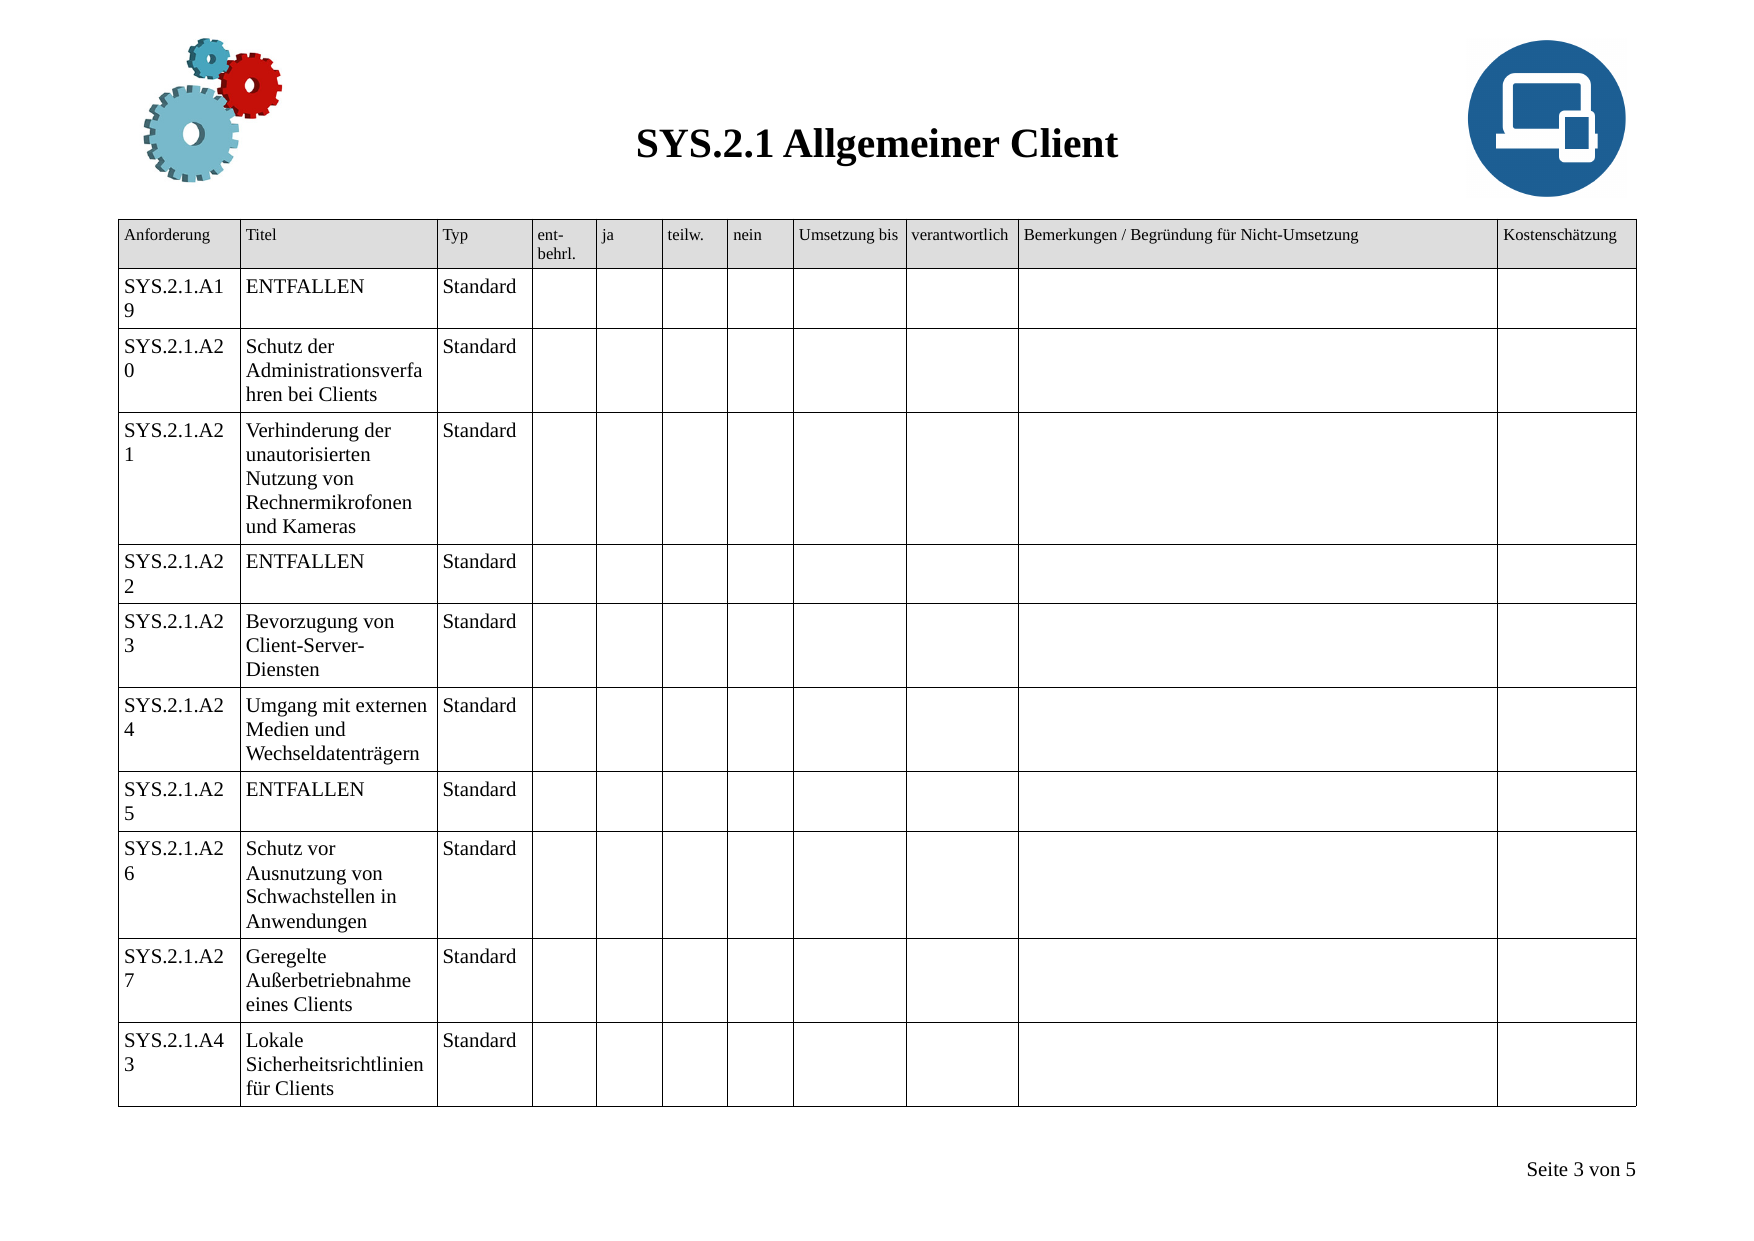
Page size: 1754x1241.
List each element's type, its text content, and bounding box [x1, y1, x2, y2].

table_cell Geregelte Außerbetriebnahme eines Clients [241, 939, 437, 1022]
table_cell [597, 329, 662, 412]
table_cell [794, 772, 906, 831]
table_cell [597, 688, 662, 771]
table_cell [1019, 1023, 1497, 1106]
table_cell [728, 1023, 793, 1106]
table_cell [663, 1023, 727, 1106]
table_header ent-behrl. [533, 220, 596, 268]
table_cell [907, 545, 1018, 603]
table_cell [907, 269, 1018, 328]
table_cell [907, 604, 1018, 687]
table_cell [1498, 413, 1636, 544]
picture [1466, 38, 1627, 198]
table_cell [907, 772, 1018, 831]
table_cell [728, 688, 793, 771]
table_cell [728, 939, 793, 1022]
table_cell [728, 772, 793, 831]
table_header ja [597, 220, 662, 268]
table_cell [597, 604, 662, 687]
table_header Anforderung [119, 220, 240, 268]
table_cell [663, 329, 727, 412]
table_cell [663, 688, 727, 771]
table_cell [533, 939, 596, 1022]
table_cell SYS.2.1.A26 [119, 832, 240, 938]
table_cell [794, 329, 906, 412]
table_cell [1498, 545, 1636, 603]
table_cell [728, 269, 793, 328]
table_cell [597, 772, 662, 831]
table_cell [533, 772, 596, 831]
table_cell Standard [438, 772, 532, 831]
table_cell [1019, 269, 1497, 328]
table_cell ENTFALLEN [241, 269, 437, 328]
table_cell [794, 939, 906, 1022]
table_cell [1019, 545, 1497, 603]
table_cell SYS.2.1.A27 [119, 939, 240, 1022]
table_cell Standard [438, 269, 532, 328]
table_cell [533, 832, 596, 938]
table_header Typ [438, 220, 532, 268]
table_cell Standard [438, 1023, 532, 1106]
table_header Kostenschätzung [1498, 220, 1636, 268]
table_cell [663, 939, 727, 1022]
table_cell [907, 329, 1018, 412]
table_header verantwortlich [907, 220, 1018, 268]
table_cell [794, 1023, 906, 1106]
table_cell Lokale Sicherheitsrichtlinien für Clients [241, 1023, 437, 1106]
table_cell [597, 832, 662, 938]
table_cell [533, 329, 596, 412]
table_cell SYS.2.1.A25 [119, 772, 240, 831]
table_cell [1498, 604, 1636, 687]
table_cell [1019, 772, 1497, 831]
table_cell [1498, 269, 1636, 328]
table_cell [1019, 329, 1497, 412]
table_cell [1019, 832, 1497, 938]
table_cell SYS.2.1.A23 [119, 604, 240, 687]
table_cell [1019, 939, 1497, 1022]
table_cell [728, 329, 793, 412]
table_cell Standard [438, 604, 532, 687]
table_cell [663, 604, 727, 687]
table_cell [1498, 832, 1636, 938]
table_cell Verhinderung der unautorisierten Nutzung von Rechnermikrofonen und Kameras [241, 413, 437, 544]
table_cell [1019, 604, 1497, 687]
table_cell ENTFALLEN [241, 772, 437, 831]
table_cell Bevorzugung von Client-Server-Diensten [241, 604, 437, 687]
table_cell [794, 604, 906, 687]
table_cell Standard [438, 939, 532, 1022]
table_cell SYS.2.1.A22 [119, 545, 240, 603]
table_header teilw. [663, 220, 727, 268]
table_cell SYS.2.1.A20 [119, 329, 240, 412]
table_cell [728, 832, 793, 938]
table_cell Standard [438, 545, 532, 603]
table_cell [663, 832, 727, 938]
table_cell [794, 413, 906, 544]
table_cell [533, 413, 596, 544]
table_header Titel [241, 220, 437, 268]
table_cell [663, 413, 727, 544]
table_cell Standard [438, 329, 532, 412]
table_cell [597, 269, 662, 328]
table_cell [533, 545, 596, 603]
table_header nein [728, 220, 793, 268]
table_cell [728, 604, 793, 687]
table_cell [597, 939, 662, 1022]
table_cell [907, 832, 1018, 938]
table_cell [597, 545, 662, 603]
table_cell [728, 545, 793, 603]
table_cell [1498, 1023, 1636, 1106]
table_cell [533, 269, 596, 328]
table_cell [907, 413, 1018, 544]
table_cell SYS.2.1.A43 [119, 1023, 240, 1106]
table_header Bemerkungen / Begründung für Nicht-Umsetzung [1019, 220, 1497, 268]
table_cell [597, 413, 662, 544]
table_cell [907, 939, 1018, 1022]
table_cell SYS.2.1.A24 [119, 688, 240, 771]
table_cell [533, 688, 596, 771]
table_cell [907, 1023, 1018, 1106]
table_cell [1498, 772, 1636, 831]
table_cell [597, 1023, 662, 1106]
table_cell SYS.2.1.A21 [119, 413, 240, 544]
table_cell [794, 832, 906, 938]
table_cell [794, 269, 906, 328]
table_cell [1019, 688, 1497, 771]
table_cell ENTFALLEN [241, 545, 437, 603]
table_cell [1498, 329, 1636, 412]
table_cell Standard [438, 688, 532, 771]
table_cell [663, 269, 727, 328]
table_header Umsetzung bis [794, 220, 906, 268]
table_cell [533, 1023, 596, 1106]
table_cell Umgang mit externen Medien und Wechseldatenträgern [241, 688, 437, 771]
table_cell [533, 604, 596, 687]
table_cell [1498, 939, 1636, 1022]
picture [119, 29, 304, 189]
table_cell [1498, 688, 1636, 771]
table_cell Standard [438, 832, 532, 938]
table_cell [1019, 413, 1497, 544]
table_cell Schutz der Administrationsverfahren bei Clients [241, 329, 437, 412]
table_cell [663, 772, 727, 831]
table_cell SYS.2.1.A19 [119, 269, 240, 328]
table_cell Schutz vor Ausnutzung von Schwachstellen in Anwendungen [241, 832, 437, 938]
table_cell [728, 413, 793, 544]
table_cell [794, 688, 906, 771]
table_cell [907, 688, 1018, 771]
table_cell [794, 545, 906, 603]
table_cell Standard [438, 413, 532, 544]
table_cell [663, 545, 727, 603]
